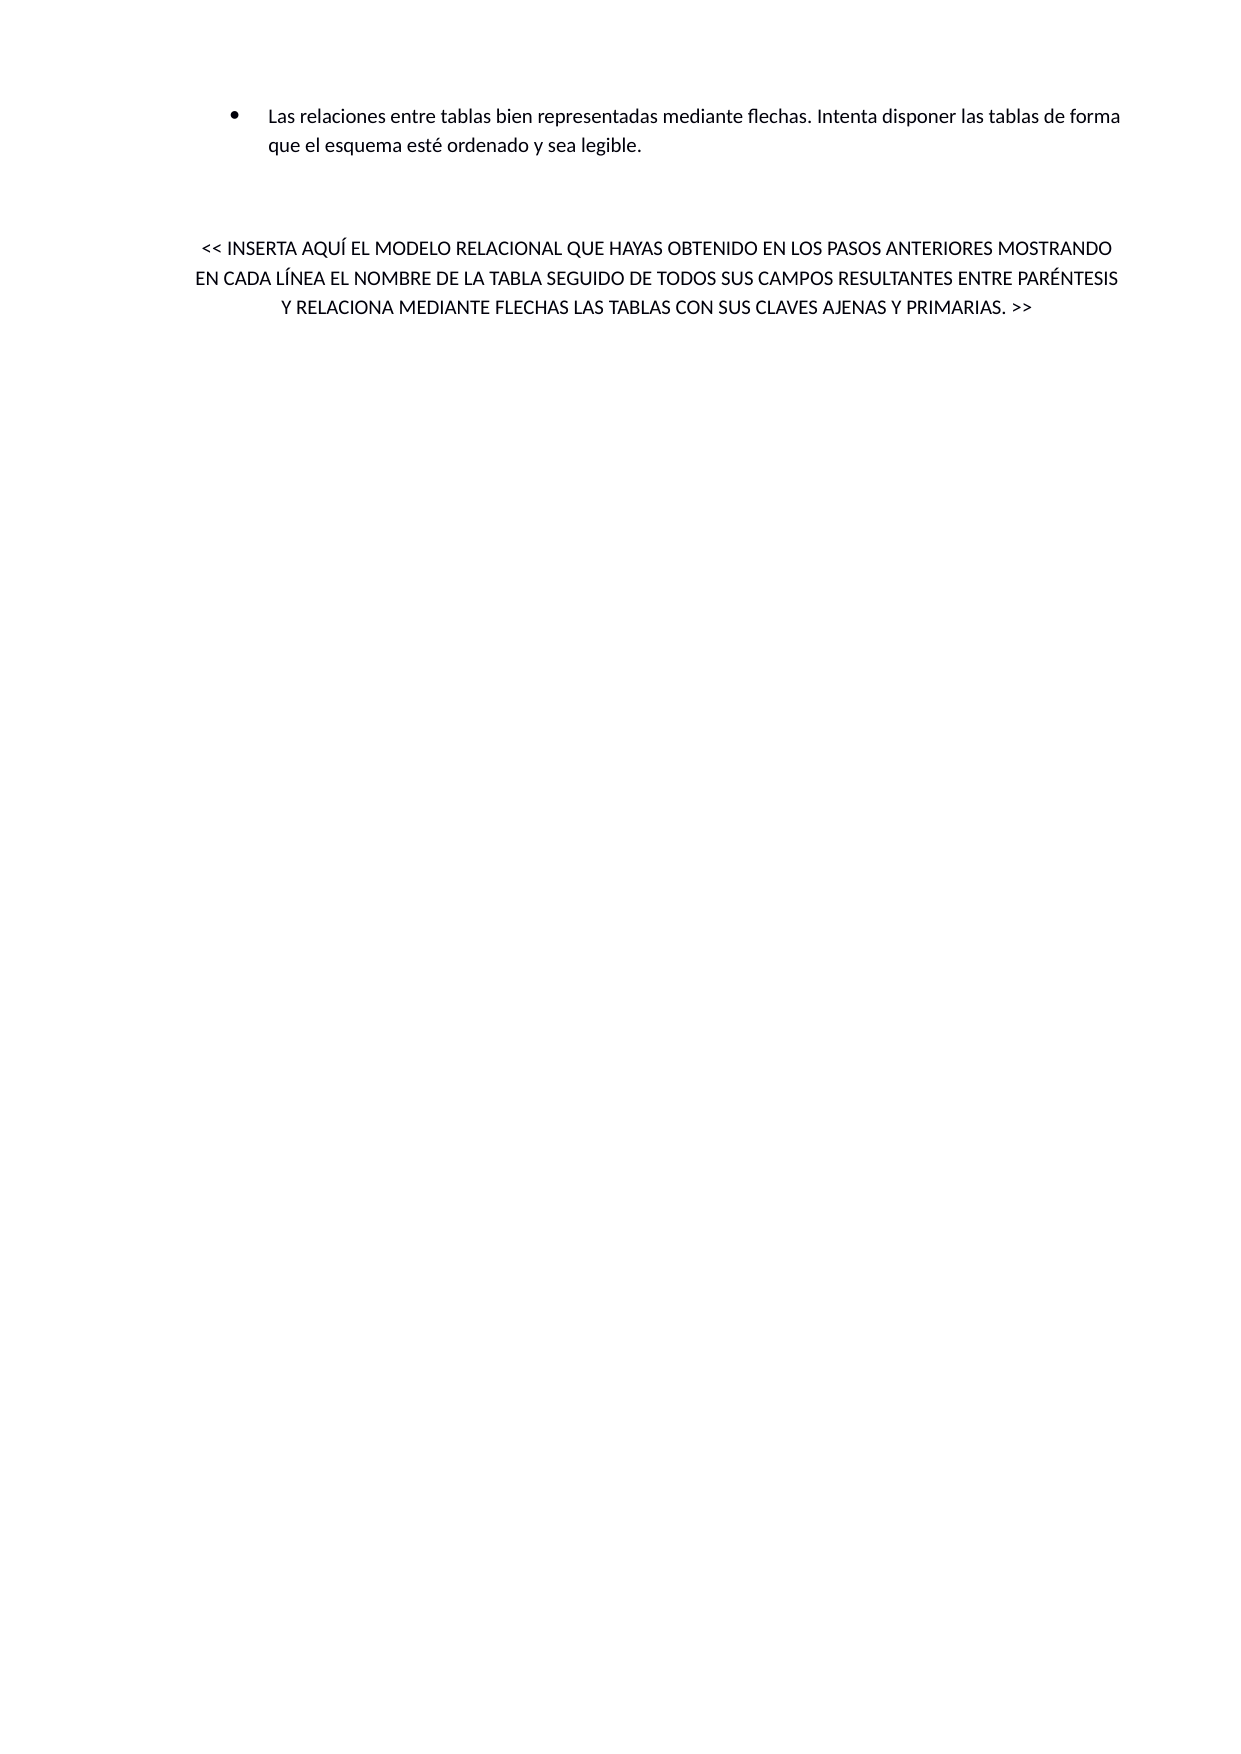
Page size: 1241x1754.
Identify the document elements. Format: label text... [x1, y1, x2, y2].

text << INSERTA AQUÍ EL MODELO RELACIONAL QUE HAYAS OBTENIDO EN LOS PASOS ANTERIORES MOSTRANDO EN CADA LÍNEA EL NOMBRE DE LA TABLA SEGUIDO DE TODOS SUS CAMPOS RESULTANTES ENTRE PARÉNTESIS Y RELACIONA MEDIANTE FLECHAS LAS TABLAS CON SUS CLAVES AJENAS Y PRIMARIAS. >> [192, 236, 1122, 319]
list Las relaciones entre tablas bien representadas mediante flechas. Intenta disponer las tablas de forma que el esquema esté ordenado y sea legible. [231, 103, 1122, 158]
